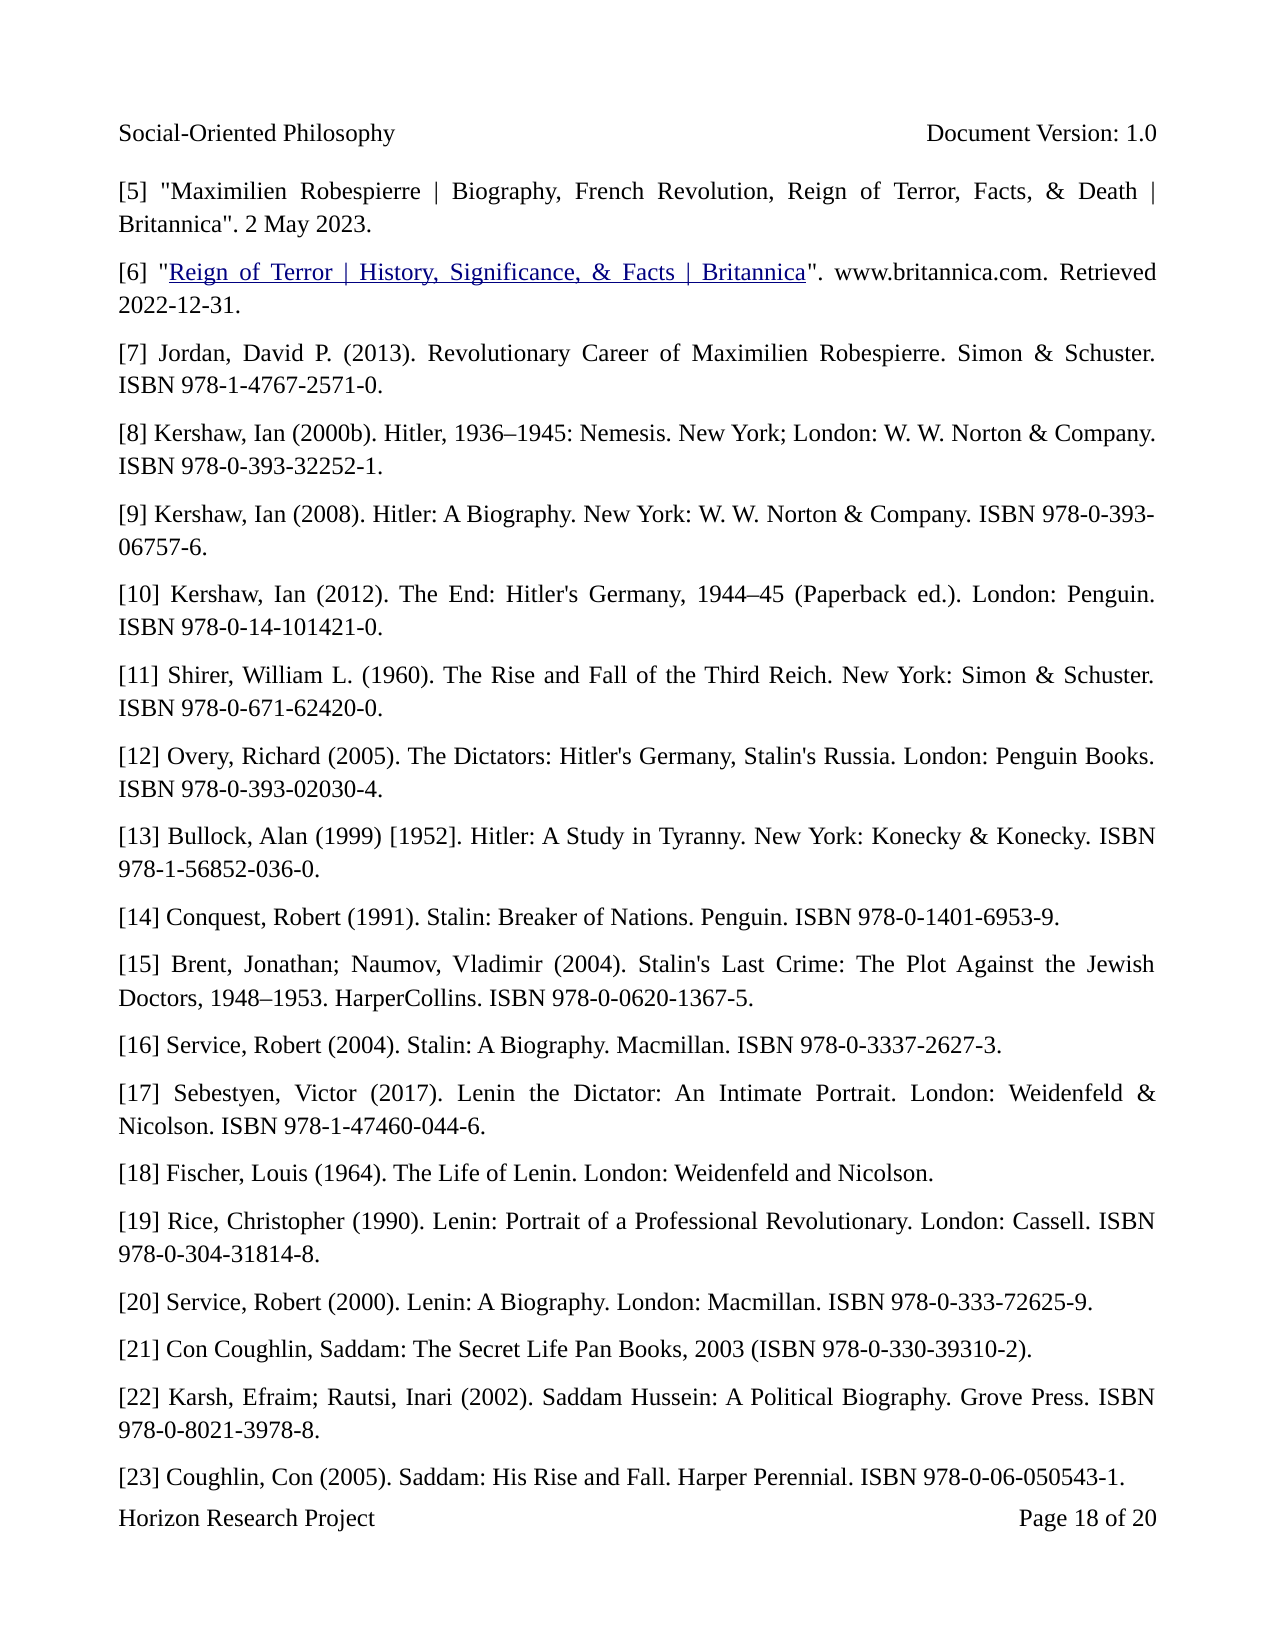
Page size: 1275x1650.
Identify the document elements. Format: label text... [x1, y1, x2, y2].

text [22] Karsh, Efraim; Rautsi, Inari (2002). Saddam Hussein: A Political Biography. Grove Press. ISBN 978-0-8021-3978-8. [118, 1382, 1157, 1444]
text [13] Bullock, Alan (1999) [1952]. Hitler: A Study in Tyranny. New York: Konecky & Konecky. ISBN 978-1-56852-036-0. [118, 821, 1157, 883]
text [5] "Maximilien Robespierre | Biography, French Revolution, Reign of Terror, Facts, & Death | Britannica". 2 May 2023. [118, 176, 1157, 238]
text [15] Brent, Jonathan; Naumov, Vladimir (2004). Stalin's Last Crime: The Plot Against the Jewish Doctors, 1948–1953. HarperCollins. ISBN 978-0-0620-1367-5. [118, 949, 1157, 1011]
text [20] Service, Robert (2000). Lenin: A Biography. London: Macmillan. ISBN 978-0-333-72625-9. [118, 1287, 1157, 1315]
text [8] Kershaw, Ian (2000b). Hitler, 1936–1945: Nemesis. New York; London: W. W. Norton & Company. ISBN 978-0-393-32252-1. [118, 418, 1157, 480]
text [12] Overy, Richard (2005). The Dictators: Hitler's Germany, Stalin's Russia. London: Penguin Books. ISBN 978-0-393-02030-4. [118, 741, 1157, 802]
text [10] Kershaw, Ian (2012). The End: Hitler's Germany, 1944–45 (Paperback ed.). London: Penguin. ISBN 978-0-14-101421-0. [118, 579, 1157, 641]
text [19] Rice, Christopher (1990). Lenin: Portrait of a Professional Revolutionary. London: Cassell. ISBN 978-0-304-31814-8. [118, 1206, 1157, 1268]
text [11] Shirer, William L. (1960). The Rise and Fall of the Third Reich. New York: Simon & Schuster. ISBN 978-0-671-62420-0. [118, 660, 1157, 722]
text [14] Conquest, Robert (1991). Stalin: Breaker of Nations. Penguin. ISBN 978-0-1401-6953-9. [118, 902, 1157, 931]
text [17] Sebestyen, Victor (2017). Lenin the Dictator: An Intimate Portrait. London: Weidenfeld & Nicolson. ISBN 978-1-47460-044-6. [118, 1078, 1157, 1139]
text [18] Fischer, Louis (1964). The Life of Lenin. London: Weidenfeld and Nicolson. [118, 1158, 1157, 1187]
text [23] Coughlin, Con (2005). Saddam: His Rise and Fall. Harper Perennial. ISBN 978-0-06-050543-1. [118, 1462, 1157, 1491]
text [21] Con Coughlin, Saddam: The Secret Life Pan Books, 2003 (ISBN 978-0-330-39310-2). [118, 1334, 1157, 1363]
text [9] Kershaw, Ian (2008). Hitler: A Biography. New York: W. W. Norton & Company. ISBN 978-0-393-06757-6. [118, 499, 1157, 561]
text [16] Service, Robert (2004). Stalin: A Biography. Macmillan. ISBN 978-0-3337-2627-3. [118, 1030, 1157, 1059]
text [6] "Reign of Terror | History, Significance, & Facts | Britannica". www.britannica.com. Retrieved 2022-12-31. [118, 257, 1157, 319]
text [7] Jordan, David P. (2013). Revolutionary Career of Maximilien Robespierre. Simon & Schuster. ISBN 978-1-4767-2571-0. [118, 338, 1157, 399]
